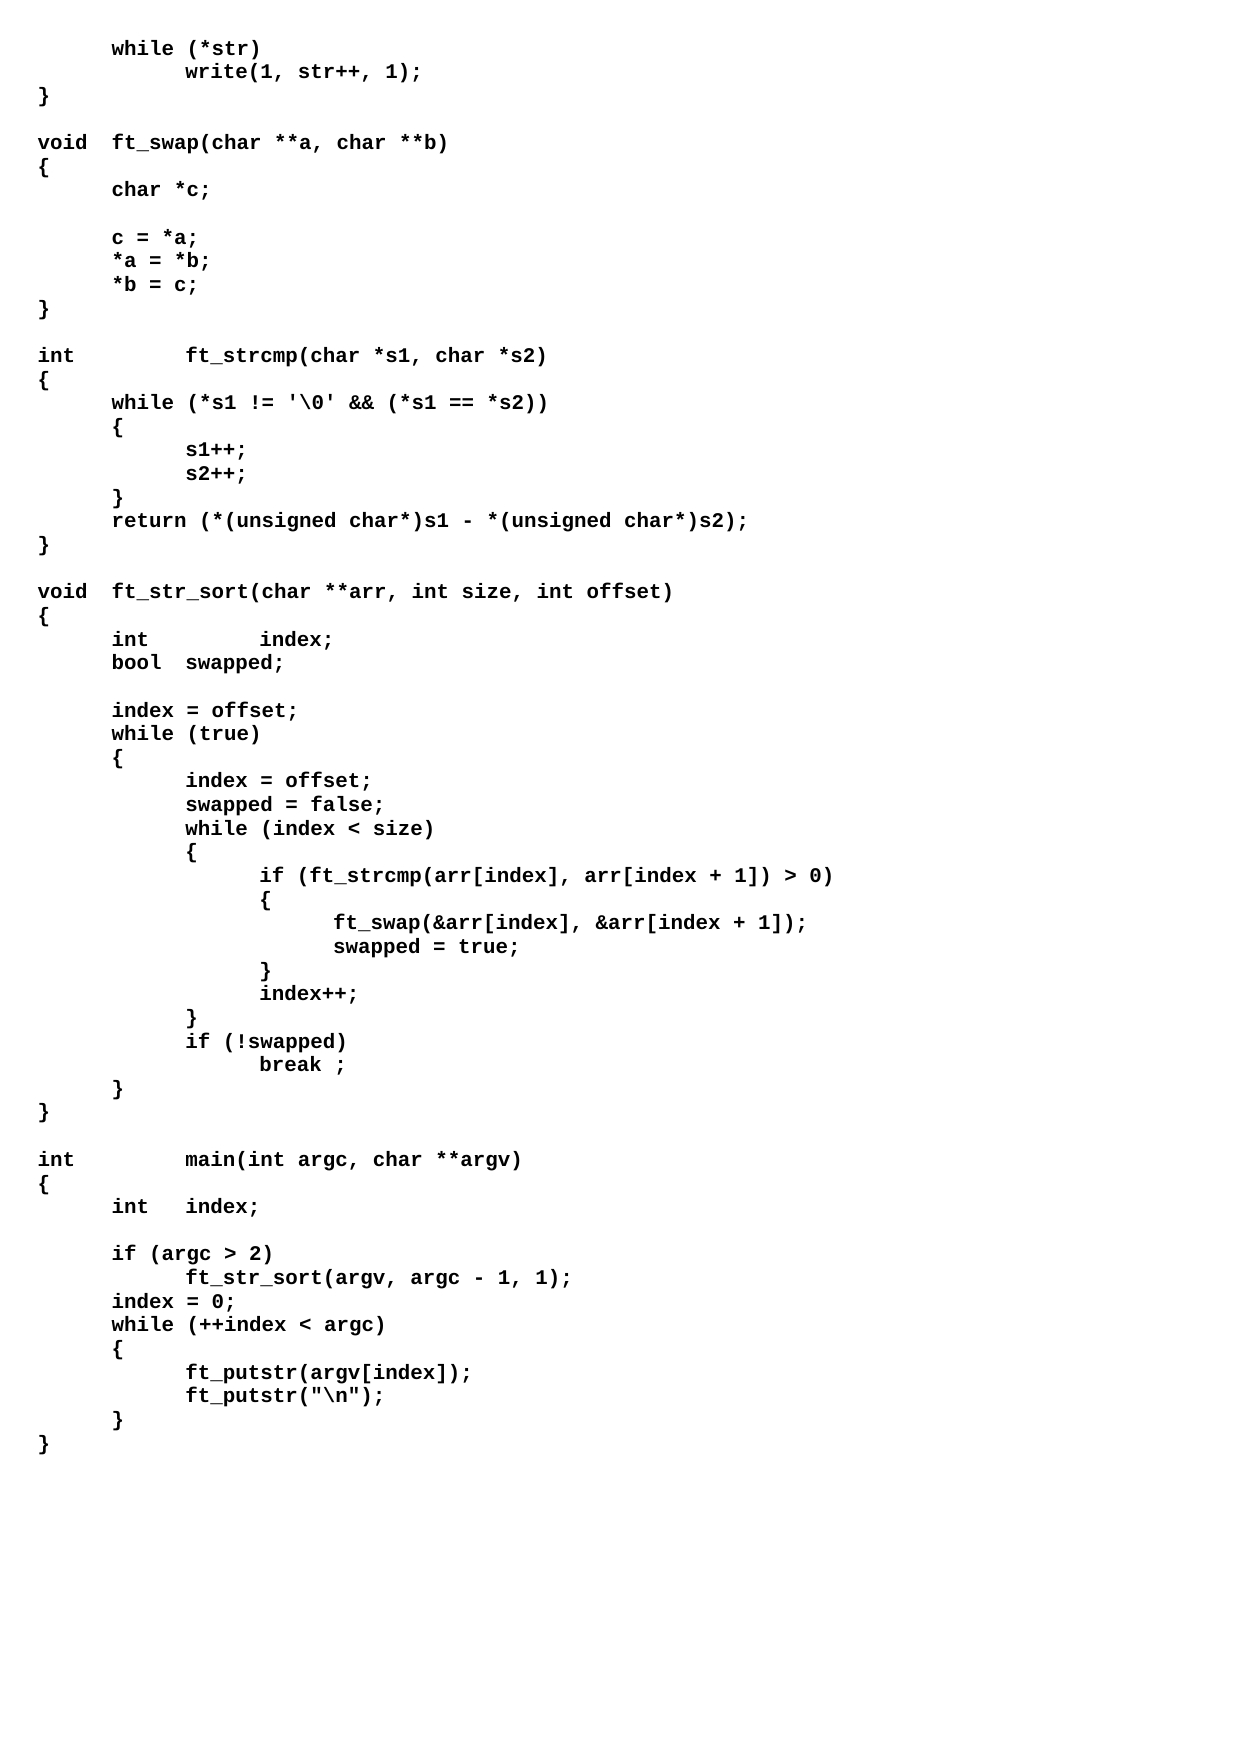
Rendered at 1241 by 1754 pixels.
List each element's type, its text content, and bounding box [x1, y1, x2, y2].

text while (*s1 != '\0' && (*s1 == *s2)) [37, 392, 1122, 416]
text ft_swap(&arr[index], &arr[index + 1]); [37, 912, 1122, 936]
text index++; [37, 983, 1122, 1007]
text { [37, 1338, 1122, 1362]
text } [37, 298, 1122, 321]
text void ft_swap(char **a, char **b) [37, 132, 1122, 156]
text return (*(unsigned char*)s1 - *(unsigned char*)s2); [37, 510, 1122, 534]
text } [37, 960, 1122, 983]
text index = offset; [37, 771, 1122, 794]
text } [37, 85, 1122, 108]
text if (argc > 2) [37, 1243, 1122, 1267]
text *b = c; [37, 274, 1122, 298]
text char *c; [37, 179, 1122, 203]
text { [37, 747, 1122, 771]
text int index; [37, 629, 1122, 652]
text swapped = false; [37, 794, 1122, 818]
text } [37, 534, 1122, 558]
text } [37, 1102, 1122, 1125]
text s2++; [37, 463, 1122, 487]
text while (index < size) [37, 818, 1122, 841]
text bool swapped; [37, 652, 1122, 676]
text *a = *b; [37, 250, 1122, 274]
text { [37, 889, 1122, 912]
text { [37, 605, 1122, 629]
text c = *a; [37, 227, 1122, 250]
text s1++; [37, 439, 1122, 463]
text write(1, str++, 1); [37, 61, 1122, 85]
text { [37, 416, 1122, 439]
text } [37, 1007, 1122, 1031]
text int main(int argc, char **argv) [37, 1149, 1122, 1172]
text index = 0; [37, 1291, 1122, 1314]
text } [37, 1433, 1122, 1456]
text { [37, 368, 1122, 392]
text } [37, 487, 1122, 510]
text while (++index < argc) [37, 1314, 1122, 1338]
text index = offset; [37, 699, 1122, 723]
text if (!swapped) [37, 1031, 1122, 1054]
text swapped = true; [37, 936, 1122, 960]
text } [37, 1078, 1122, 1102]
text { [37, 1172, 1122, 1196]
text break ; [37, 1054, 1122, 1078]
text } [37, 1409, 1122, 1433]
text while (true) [37, 723, 1122, 747]
text if (ft_strcmp(arr[index], arr[index + 1]) > 0) [37, 865, 1122, 889]
text while (*str) [37, 37, 1122, 61]
text { [37, 841, 1122, 865]
text int index; [37, 1196, 1122, 1220]
text void ft_str_sort(char **arr, int size, int offset) [37, 581, 1122, 605]
text ft_putstr(argv[index]); [37, 1362, 1122, 1385]
text int ft_strcmp(char *s1, char *s2) [37, 345, 1122, 368]
text ft_str_sort(argv, argc - 1, 1); [37, 1267, 1122, 1291]
text { [37, 156, 1122, 179]
text ft_putstr("\n"); [37, 1385, 1122, 1409]
